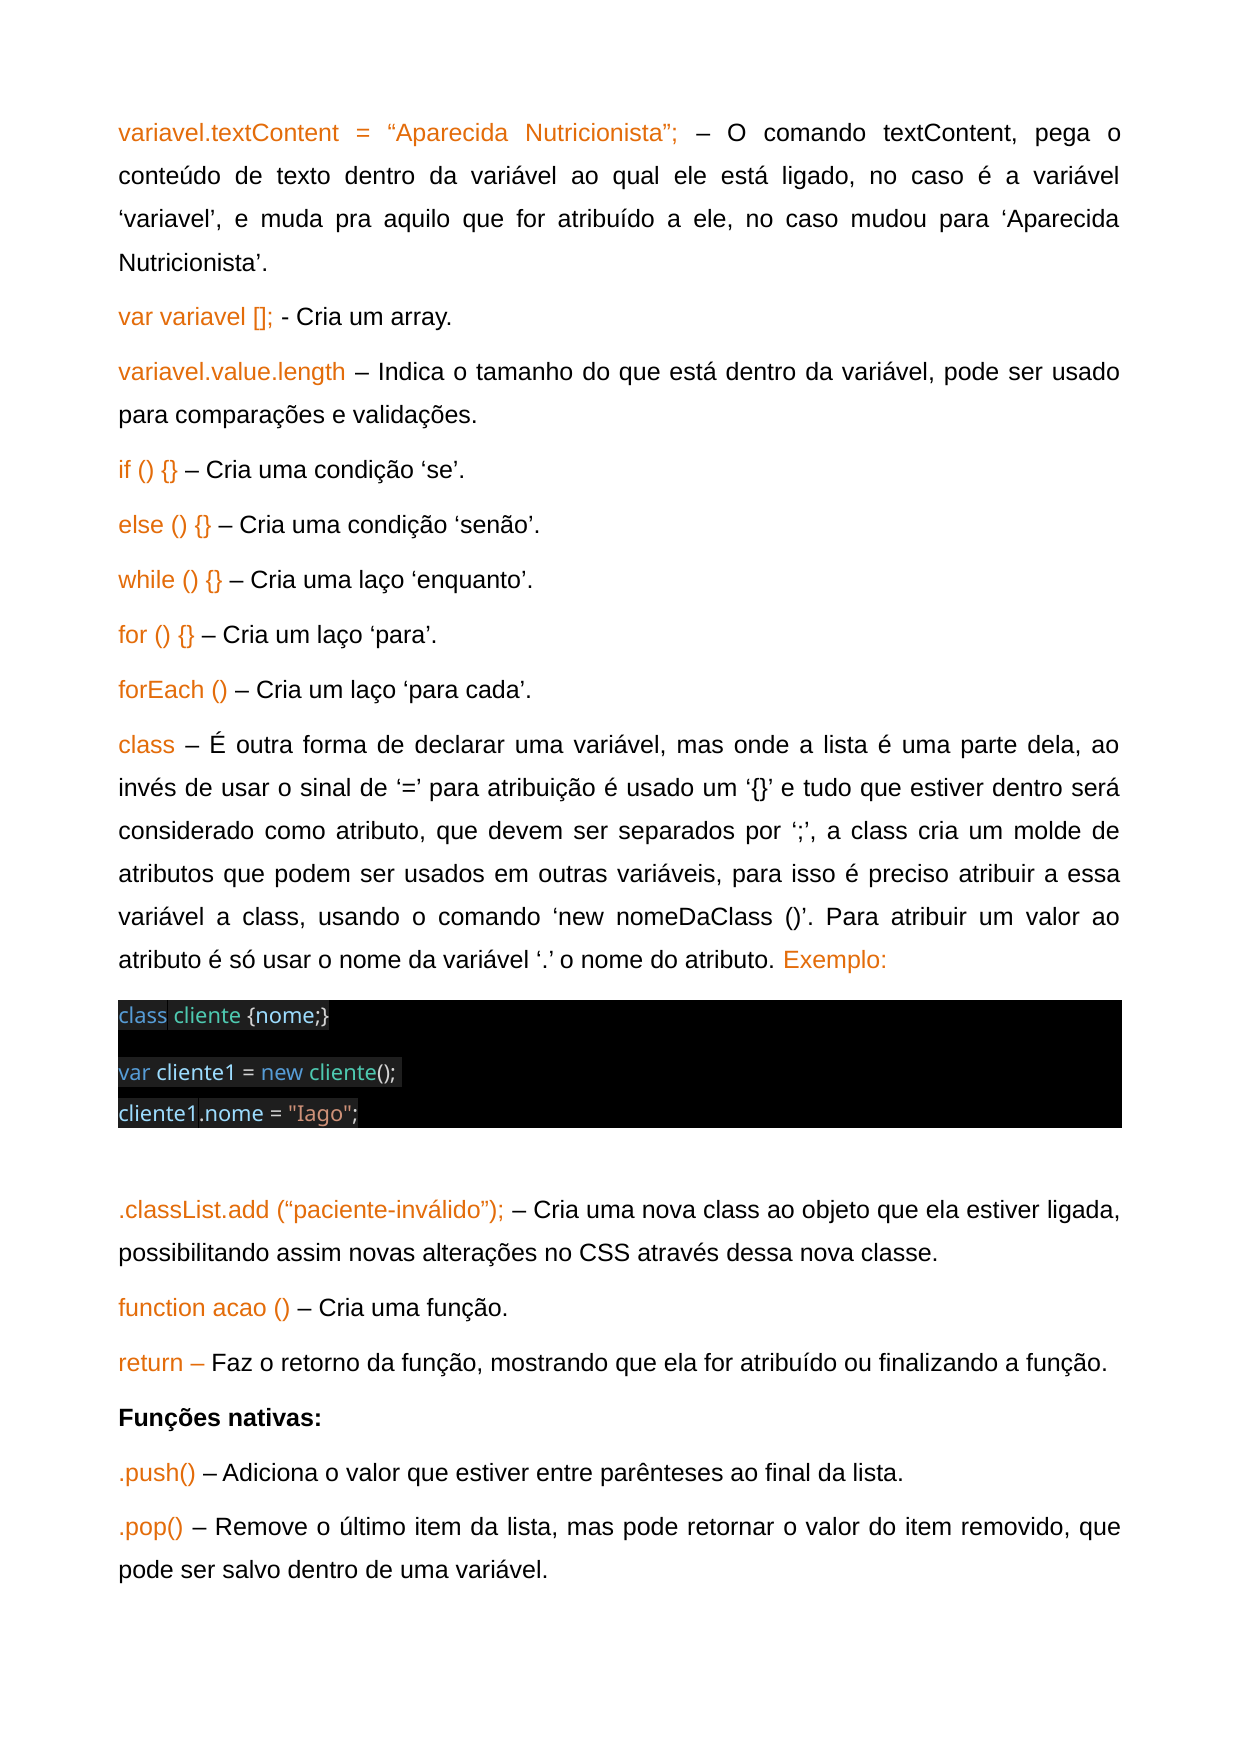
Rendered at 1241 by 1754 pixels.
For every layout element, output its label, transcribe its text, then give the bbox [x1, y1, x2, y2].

text class – É outra forma de declarar uma variável, mas onde a lista é uma parte dela, ao invés de usar o sinal de ‘=’ para atribuição é usado um ‘{}’ e tudo que estiver dentro será considerado como atributo, que devem ser separados por ‘;’, a class cria um molde de atributos que podem ser usados em outras variáveis, para isso é preciso atribuir a essa variável a class, usando o comando ‘new nomeDaClass ()’. Para atribuir um valor ao atributo é só usar o nome da variável ‘.’ o nome do atributo. Exemplo: [118, 730, 1122, 974]
text Funções nativas: [118, 1403, 1122, 1431]
text function acao () – Cria uma função. [118, 1293, 1122, 1322]
text cliente1.nome = "Iago"; [118, 1098, 1122, 1128]
text var cliente1 = new cliente(); [118, 1057, 1122, 1087]
text while () {} – Cria uma laço ‘enquanto’. [118, 565, 1122, 594]
text variavel.value.length – Indica o tamanho do que está dentro da variável, pode ser usado para comparações e validações. [118, 357, 1122, 429]
text .push() – Adiciona o valor que estiver entre parênteses ao final da lista. [118, 1457, 1122, 1486]
text for () {} – Cria um laço ‘para’. [118, 620, 1122, 649]
text if () {} – Cria uma condição ‘se’. [118, 455, 1122, 484]
text .pop() – Remove o último item da lista, mas pode retornar o valor do item removido, que pode ser salvo dentro de uma variável. [118, 1512, 1122, 1584]
text variavel.textContent = “Aparecida Nutricionista”; – O comando textContent, pega o conteúdo de texto dentro da variável ao qual ele está ligado, no caso é a variável ‘variavel’, e muda pra aquilo que for atribuído a ele, no caso mudou para ‘Aparecida Nutricionista’. [118, 118, 1122, 276]
text class cliente {nome;} [118, 1000, 1122, 1030]
text .classList.add (“paciente-inválido”); – Cria uma nova class ao objeto que ela estiver ligada, possibilitando assim novas alterações no CSS através dessa nova classe. [118, 1195, 1122, 1267]
text forEach () – Cria um laço ‘para cada’. [118, 675, 1122, 704]
text else () {} – Cria uma condição ‘senão’. [118, 510, 1122, 539]
text var variavel []; - Cria um array. [118, 302, 1122, 331]
text return – Faz o retorno da função, mostrando que ela for atribuído ou finalizando a função. [118, 1348, 1122, 1376]
